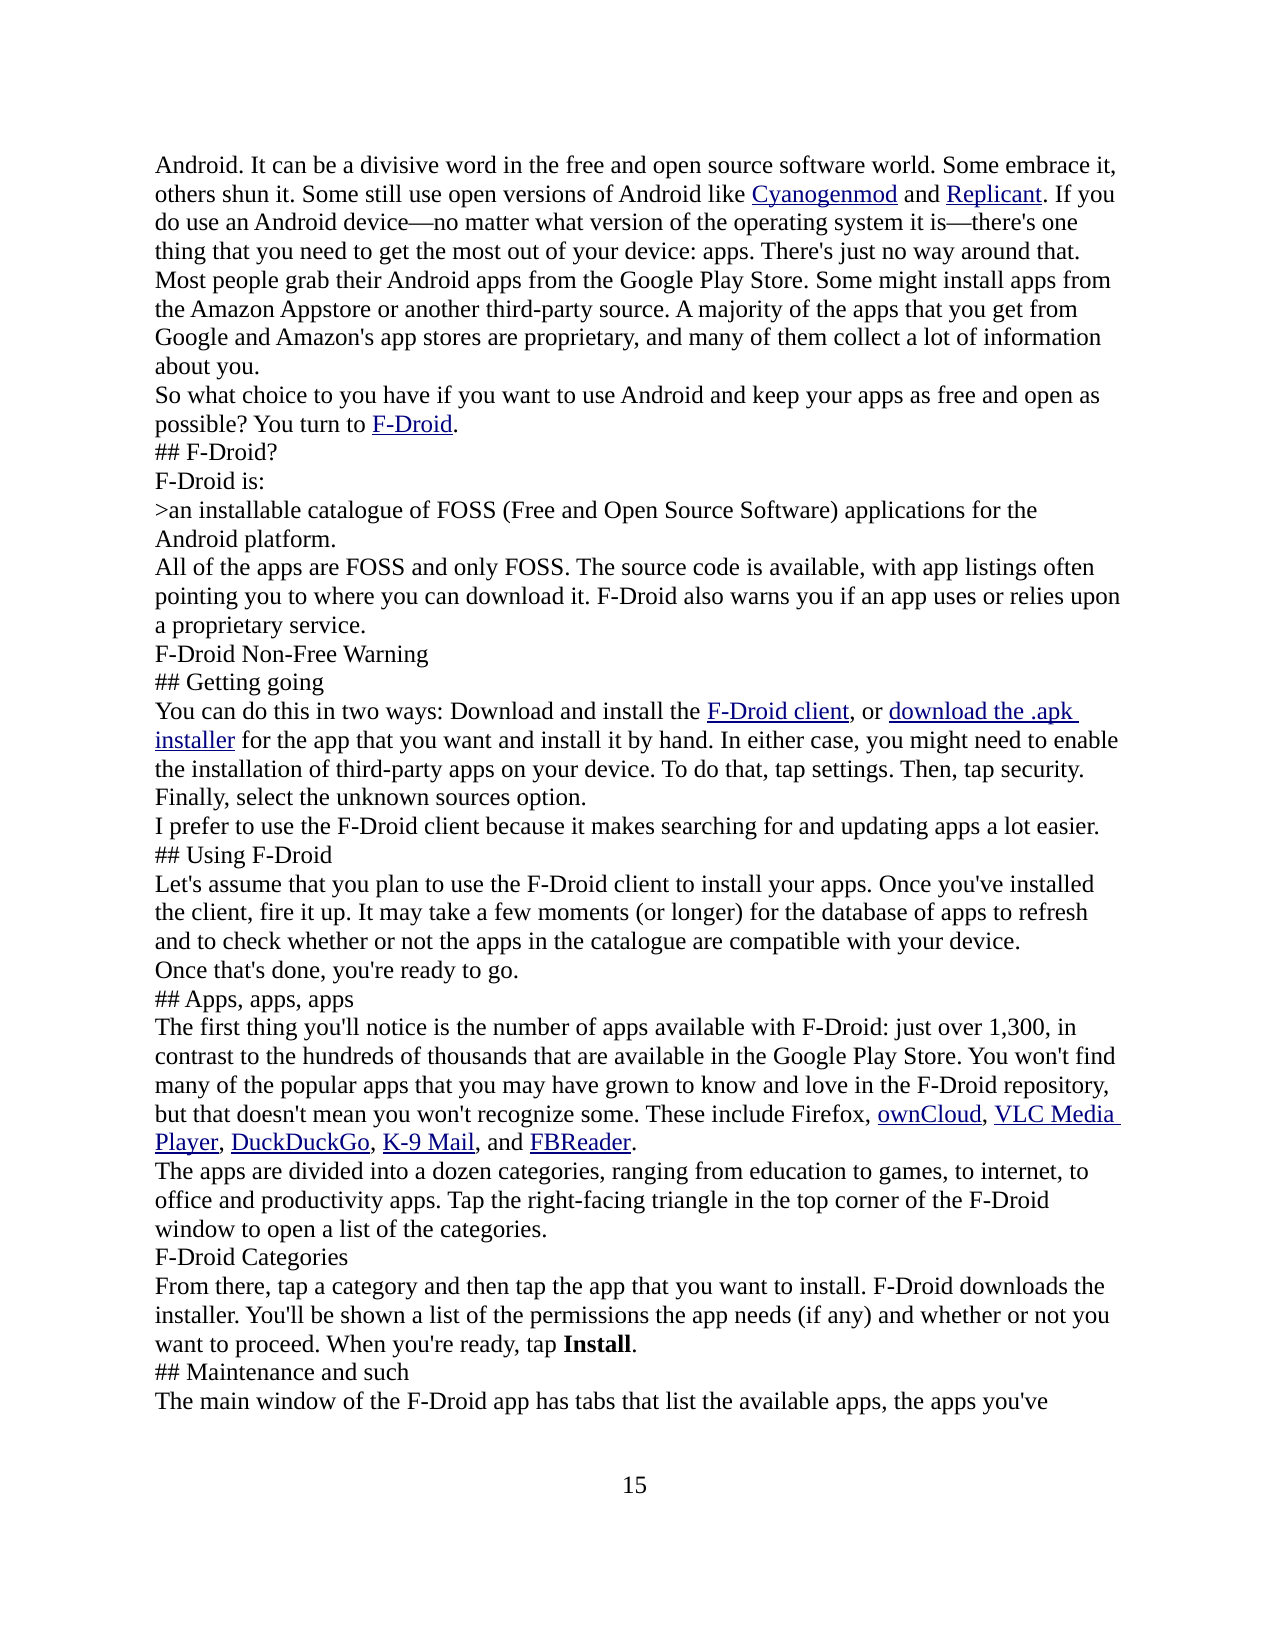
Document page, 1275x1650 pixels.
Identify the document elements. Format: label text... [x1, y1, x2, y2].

table_cell You can do this in two ways: Download and install the F-Droid client, or download the .apk installer for the app that you want and install it by hand. In either case, you might need to enable the installation of third-party apps on your device. To do that, tap settings. Then, tap security. Finally, select the unknown sources option. [150, 696, 1125, 811]
table_cell From there, tap a category and then tap the app that you want to install. F-Droid downloads the installer. You'll be shown a list of the permissions the app needs (if any) and whether or not you want to proceed. When you're ready, tap Install. [150, 1271, 1125, 1357]
table_cell So what choice to you have if you want to use Android and keep your apps as free and open as possible? You turn to F-Droid. [150, 380, 1125, 437]
table_cell ## Getting going [150, 668, 1125, 696]
table_cell The main window of the F-Droid app has tabs that list the available apps, the apps you've [150, 1386, 1125, 1415]
table_cell ## Maintenance and such [150, 1358, 1125, 1386]
table_cell ## Using F-Droid [150, 840, 1125, 869]
table_cell F-Droid Categories [150, 1243, 1125, 1271]
table_cell Android. It can be a divisive word in the free and open source software world. Some embrace it, others shun it. Some still use open versions of Android like Cyanogenmod and Replicant. If you do use an Android device—no matter what version of the operating system it is—there's one thing that you need to get the most out of your device: apps. There's just no way around that. [150, 150, 1125, 265]
table_cell ## F-Droid? [150, 438, 1125, 466]
table_cell F-Droid is: [150, 466, 1125, 495]
table_cell The apps are divided into a dozen categories, ranging from education to games, to internet, to office and productivity apps. Tap the right-facing triangle in the top corner of the F-Droid window to open a list of the categories. [150, 1156, 1125, 1242]
table_cell Once that's done, you're ready to go. [150, 955, 1125, 984]
table_cell ## Apps, apps, apps [150, 984, 1125, 1012]
table_cell I prefer to use the F-Droid client because it makes searching for and updating apps a lot easier. [150, 811, 1125, 840]
table_cell >an installable catalogue of FOSS (Free and Open Source Software) applications for the Android platform. [150, 495, 1125, 552]
table_cell All of the apps are FOSS and only FOSS. The source code is available, with app listings often pointing you to where you can download it. F-Droid also warns you if an app uses or relies upon a proprietary service. [150, 553, 1125, 639]
table_cell Let's assume that you plan to use the F-Droid client to install your apps. Once you've installed the client, fire it up. It may take a few moments (or longer) for the database of apps to refresh and to check whether or not the apps in the catalogue are compatible with your device. [150, 869, 1125, 955]
table_cell The first thing you'll notice is the number of apps available with F-Droid: just over 1,300, in contrast to the hundreds of thousands that are available in the Google Play Store. You won't find many of the popular apps that you may have grown to know and love in the F-Droid repository, but that doesn't mean you won't recognize some. These include Firefox, ownCloud, VLC Media Player, DuckDuckGo, K-9 Mail, and FBReader. [150, 1013, 1125, 1156]
table_cell F-Droid Non-Free Warning [150, 639, 1125, 667]
table_cell Most people grab their Android apps from the Google Play Store. Some might install apps from the Amazon Appstore or another third-party source. A majority of the apps that you get from Google and Amazon's app stores are proprietary, and many of them collect a lot of information about you. [150, 265, 1125, 380]
